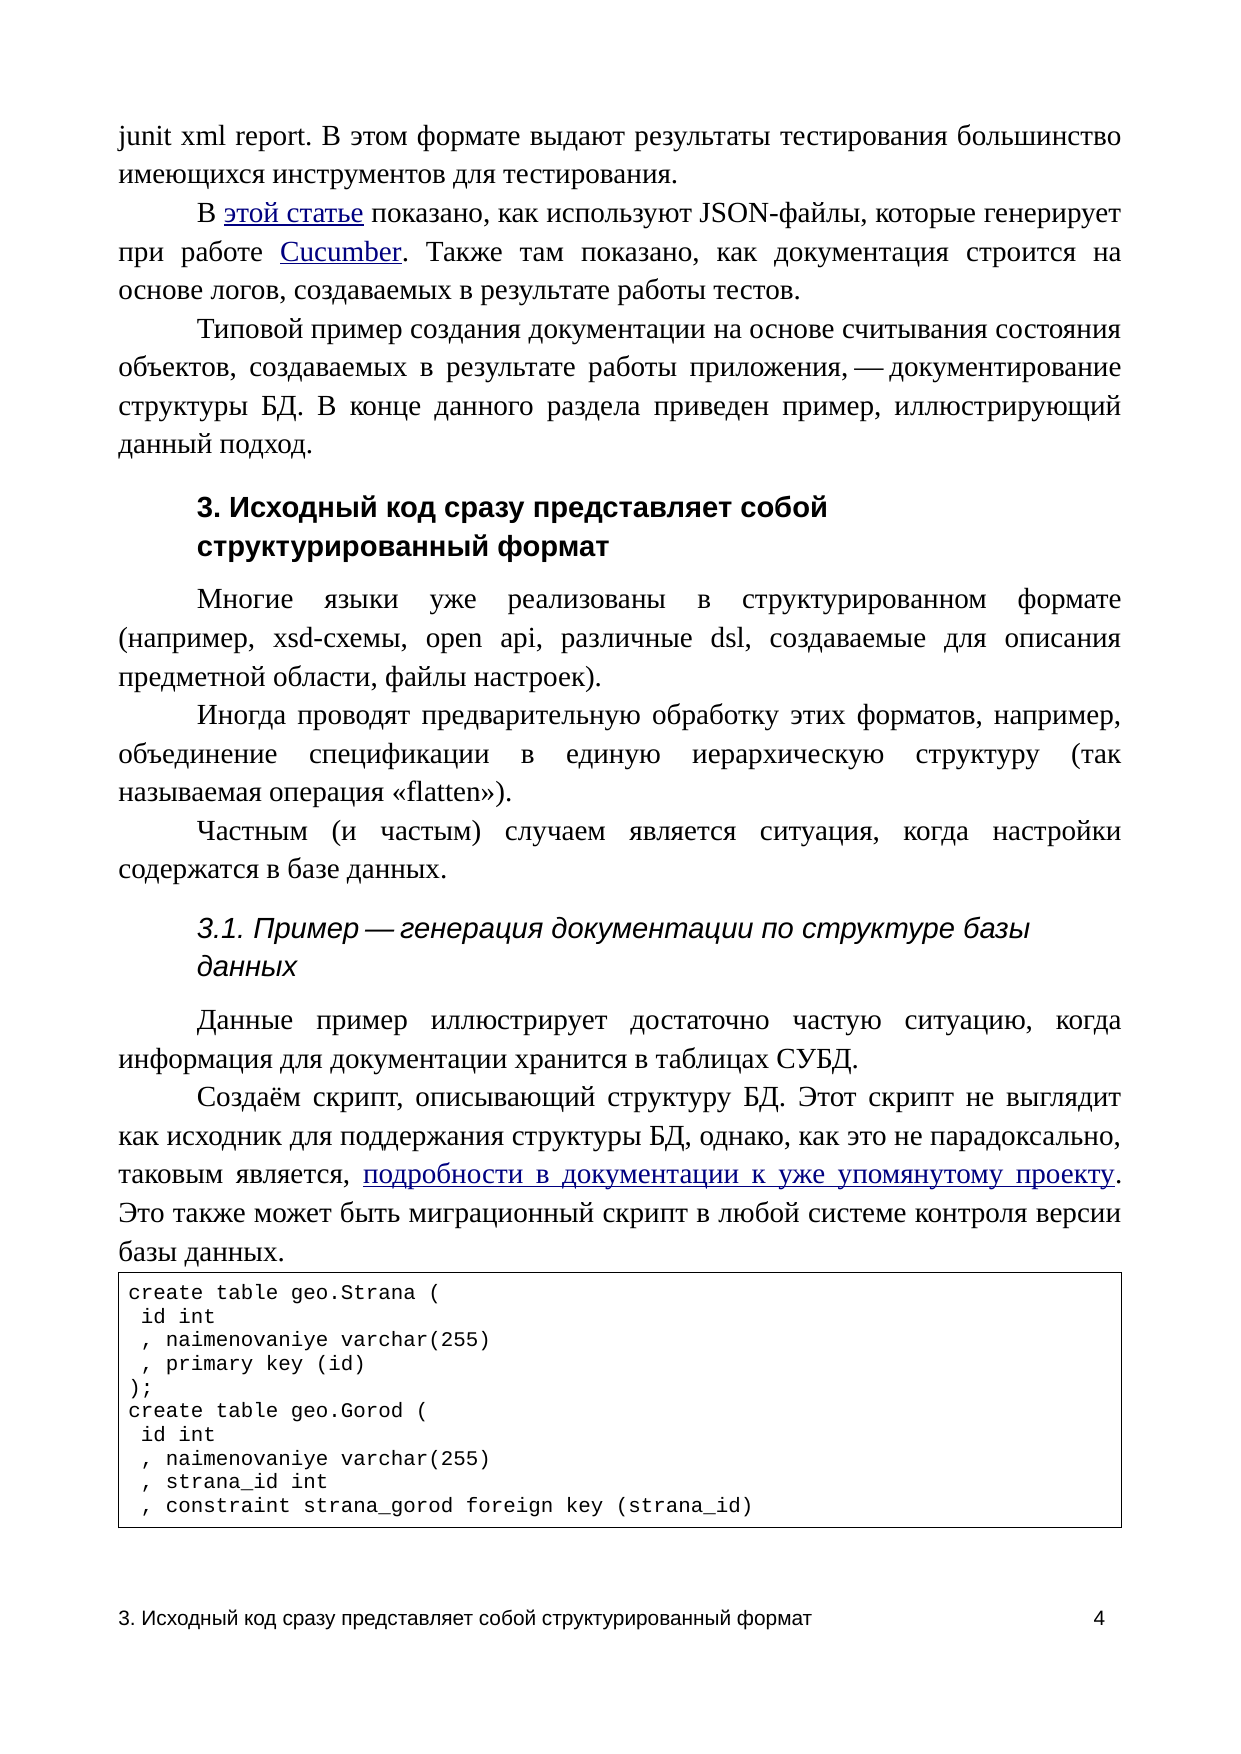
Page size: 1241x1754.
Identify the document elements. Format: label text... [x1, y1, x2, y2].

text Данные пример иллюстрирует достаточно частую ситуацию, когда информация для документации хранится в таблицах СУБД. [118, 1002, 1122, 1074]
text Частным (и частым) случаем является ситуация, когда настройки содержатся в базе данных. [118, 813, 1122, 885]
list create table geo.Strana ( id int , naimenovaniye varchar(255) , primary key (id) ); create table geo.Gorod ( id int , naimenovaniye varchar(255) , strana_id int , constraint strana_gorod foreign key (strana_id) [119, 1273, 1121, 1527]
text Иногда проводят предварительную обработку этих форматов, например, объединение спецификации в единую иерархическую структуру (так называемая операция «flatten»). [118, 697, 1122, 808]
text junit xml report. В этом формате выдают результаты тестирования большинство имеющихся инструментов для тестирования. [118, 118, 1122, 190]
text В этой статье показано, как используют JSON-файлы, которые генерирует при работе Cucumber. Также там показано, как документация строится на основе логов, создаваемых в результате работы тестов. [118, 195, 1122, 306]
text Типовой пример создания документации на основе считывания состояния объектов, создаваемых в результате работы приложения, — документирование структуры БД. В конце данного раздела приведен пример, иллюстрирующий данный подход. [118, 311, 1122, 460]
subtitle 3. Исходный код сразу представляет собой структурированный формат [197, 490, 1122, 562]
text Многие языки уже реализованы в структурированном формате (например, xsd-схемы, open api, различные dsl, создаваемые для описания предметной области, файлы настроек). [118, 582, 1122, 692]
subtitle 3.1. Пример — генерация документации по структуре базы данных [197, 911, 1122, 983]
text Создаём скрипт, описывающий структуру БД. Этот скрипт не выглядит как исходник для поддержания структуры БД, однако, как это не парадоксально, таковым является, подробности в документации к уже упомянутому проекту. Это также может быть миграционный скрипт в любой системе контроля версии базы данных. [118, 1079, 1122, 1267]
